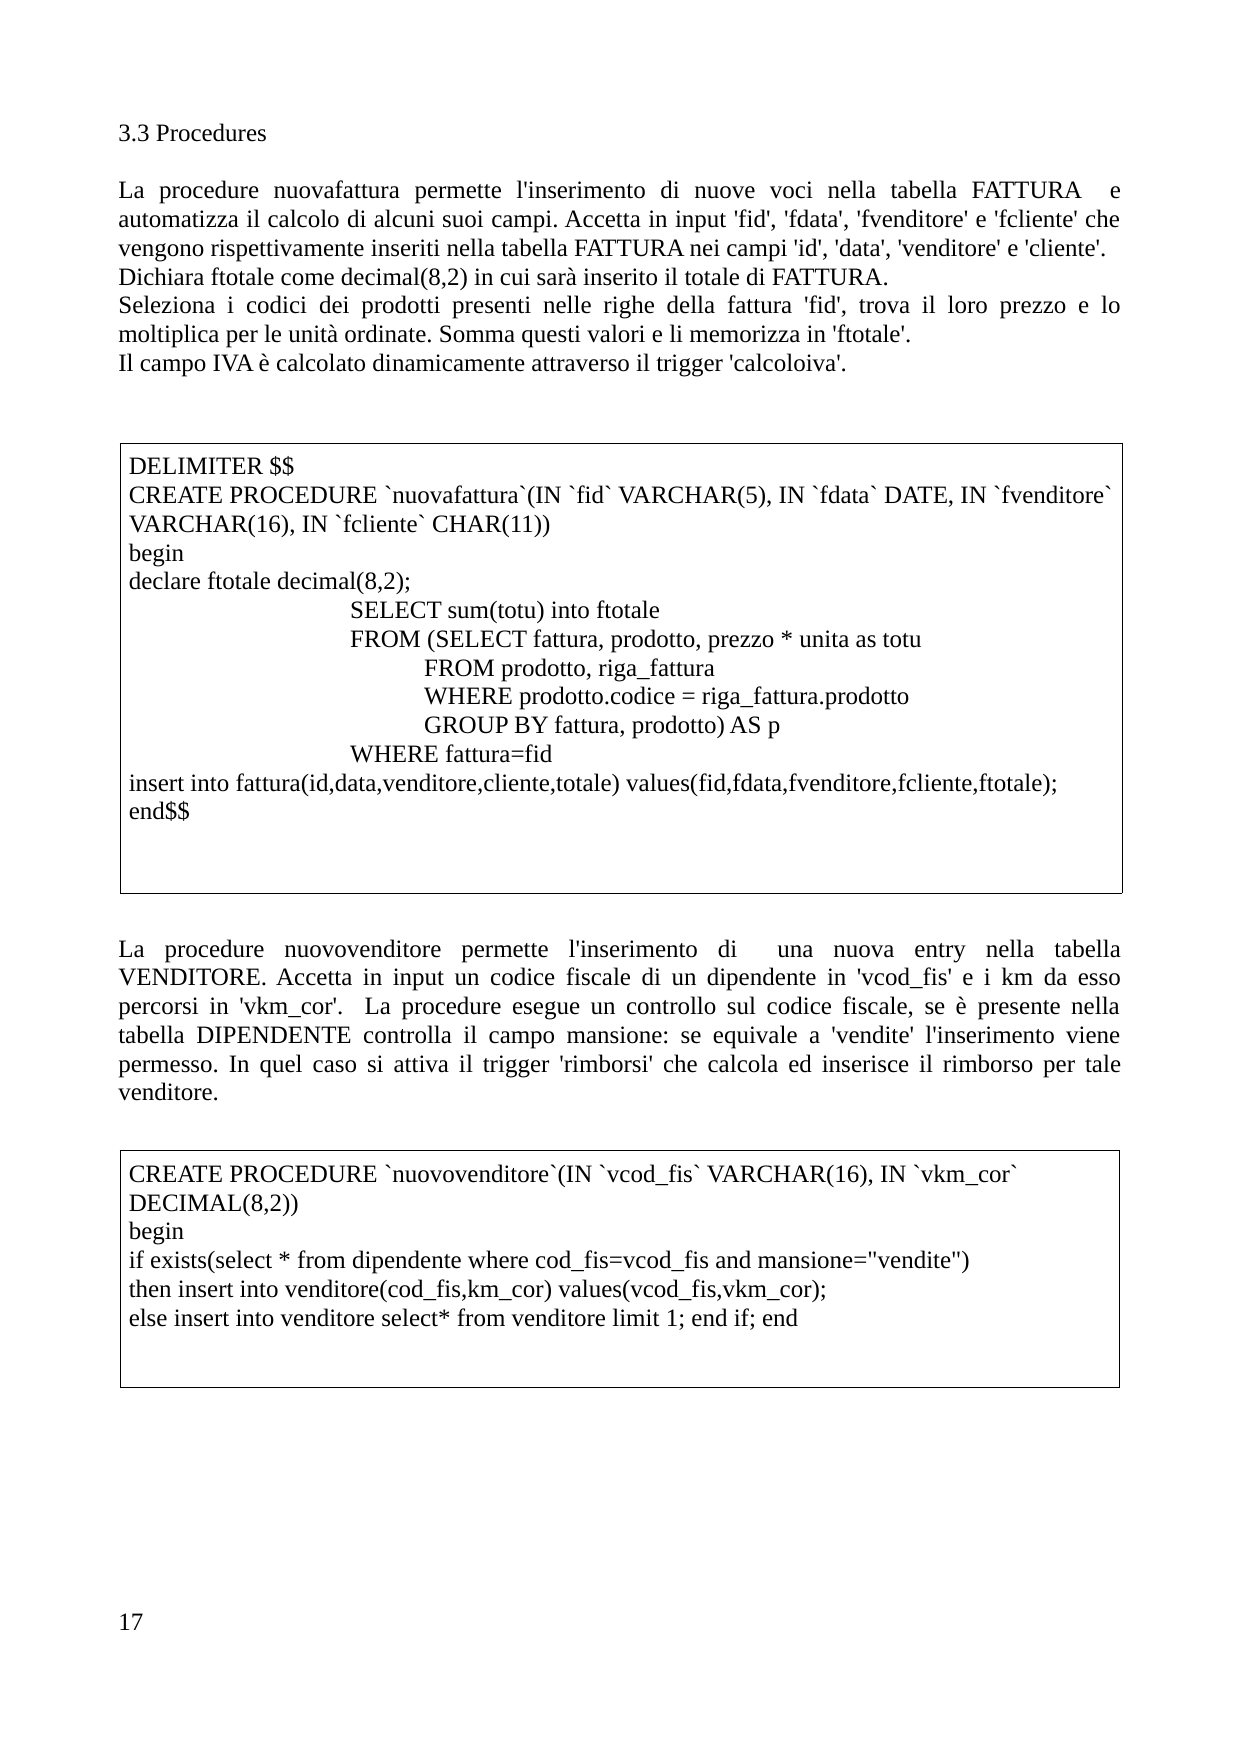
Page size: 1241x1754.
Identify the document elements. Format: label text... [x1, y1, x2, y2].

text 3.3 Procedures [118, 118, 1122, 147]
text FROM prodotto, riga_fattura [128, 653, 1113, 681]
text CREATE PROCEDURE `nuovovenditore`(IN `vcod_fis` VARCHAR(16), IN `vkm_cor` DECIMAL(8,2)) [128, 1159, 1111, 1216]
text La procedure nuovovenditore permette l'inserimento di una nuova entry nella tabella VENDITORE. Accetta in input un codice fiscale di un dipendente in 'vcod_fis' e i km da esso percorsi in 'vkm_cor'. La procedure esegue un controllo sul codice fiscale, se è presente nella tabella DIPENDENTE controlla il campo mansione: se equivale a 'vendite' l'inserimento viene permesso. In quel caso si attiva il trigger 'rimborsi' che calcola ed inserisce il rimborso per tale venditore. [118, 934, 1122, 1106]
text begin [128, 538, 1113, 566]
text [121, 1151, 1119, 1387]
text GROUP BY fattura, prodotto) AS p [128, 710, 1113, 739]
text end$$ [128, 796, 1113, 825]
text declare ftotale decimal(8,2); [128, 566, 1113, 595]
text else insert into venditore select* from venditore limit 1; end if; end [128, 1303, 1111, 1331]
text Il campo IVA è calcolato dinamicamente attraverso il trigger 'calcoloiva'. [118, 348, 1122, 377]
text then insert into venditore(cod_fis,km_cor) values(vcod_fis,vkm_cor); [128, 1274, 1111, 1303]
text WHERE fattura=fid [128, 739, 1113, 768]
text insert into fattura(id,data,venditore,cliente,totale) values(fid,fdata,fvenditore,fcliente,ftotale); [128, 768, 1113, 796]
text Seleziona i codici dei prodotti presenti nelle righe della fattura 'fid', trova il loro prezzo e lo moltiplica per le unità ordinate. Somma questi valori e li memorizza in 'ftotale'. [118, 291, 1122, 348]
text La procedure nuovafattura permette l'inserimento di nuove voci nella tabella FATTURA e automatizza il calcolo di alcuni suoi campi. Accetta in input 'fid', 'fdata', 'fvenditore' e 'fcliente' che vengono rispettivamente inseriti nella tabella FATTURA nei campi 'id', 'data', 'venditore' e 'cliente'. [118, 176, 1122, 262]
text WHERE prodotto.codice = riga_fattura.prodotto [128, 681, 1113, 710]
text SELECT sum(totu) into ftotale [128, 595, 1113, 624]
text if exists(select * from dipendente where cod_fis=vcod_fis and mansione="vendite") [128, 1245, 1111, 1274]
text begin [128, 1216, 1111, 1245]
text Dichiara ftotale come decimal(8,2) in cui sarà inserito il totale di FATTURA. [118, 262, 1122, 291]
text DELIMITER $$ [128, 451, 1113, 480]
text FROM (SELECT fattura, prodotto, prezzo * unita as totu [128, 624, 1113, 653]
text CREATE PROCEDURE `nuovafattura`(IN `fid` VARCHAR(5), IN `fdata` DATE, IN `fvenditore` VARCHAR(16), IN `fcliente` CHAR(11)) [128, 480, 1113, 538]
